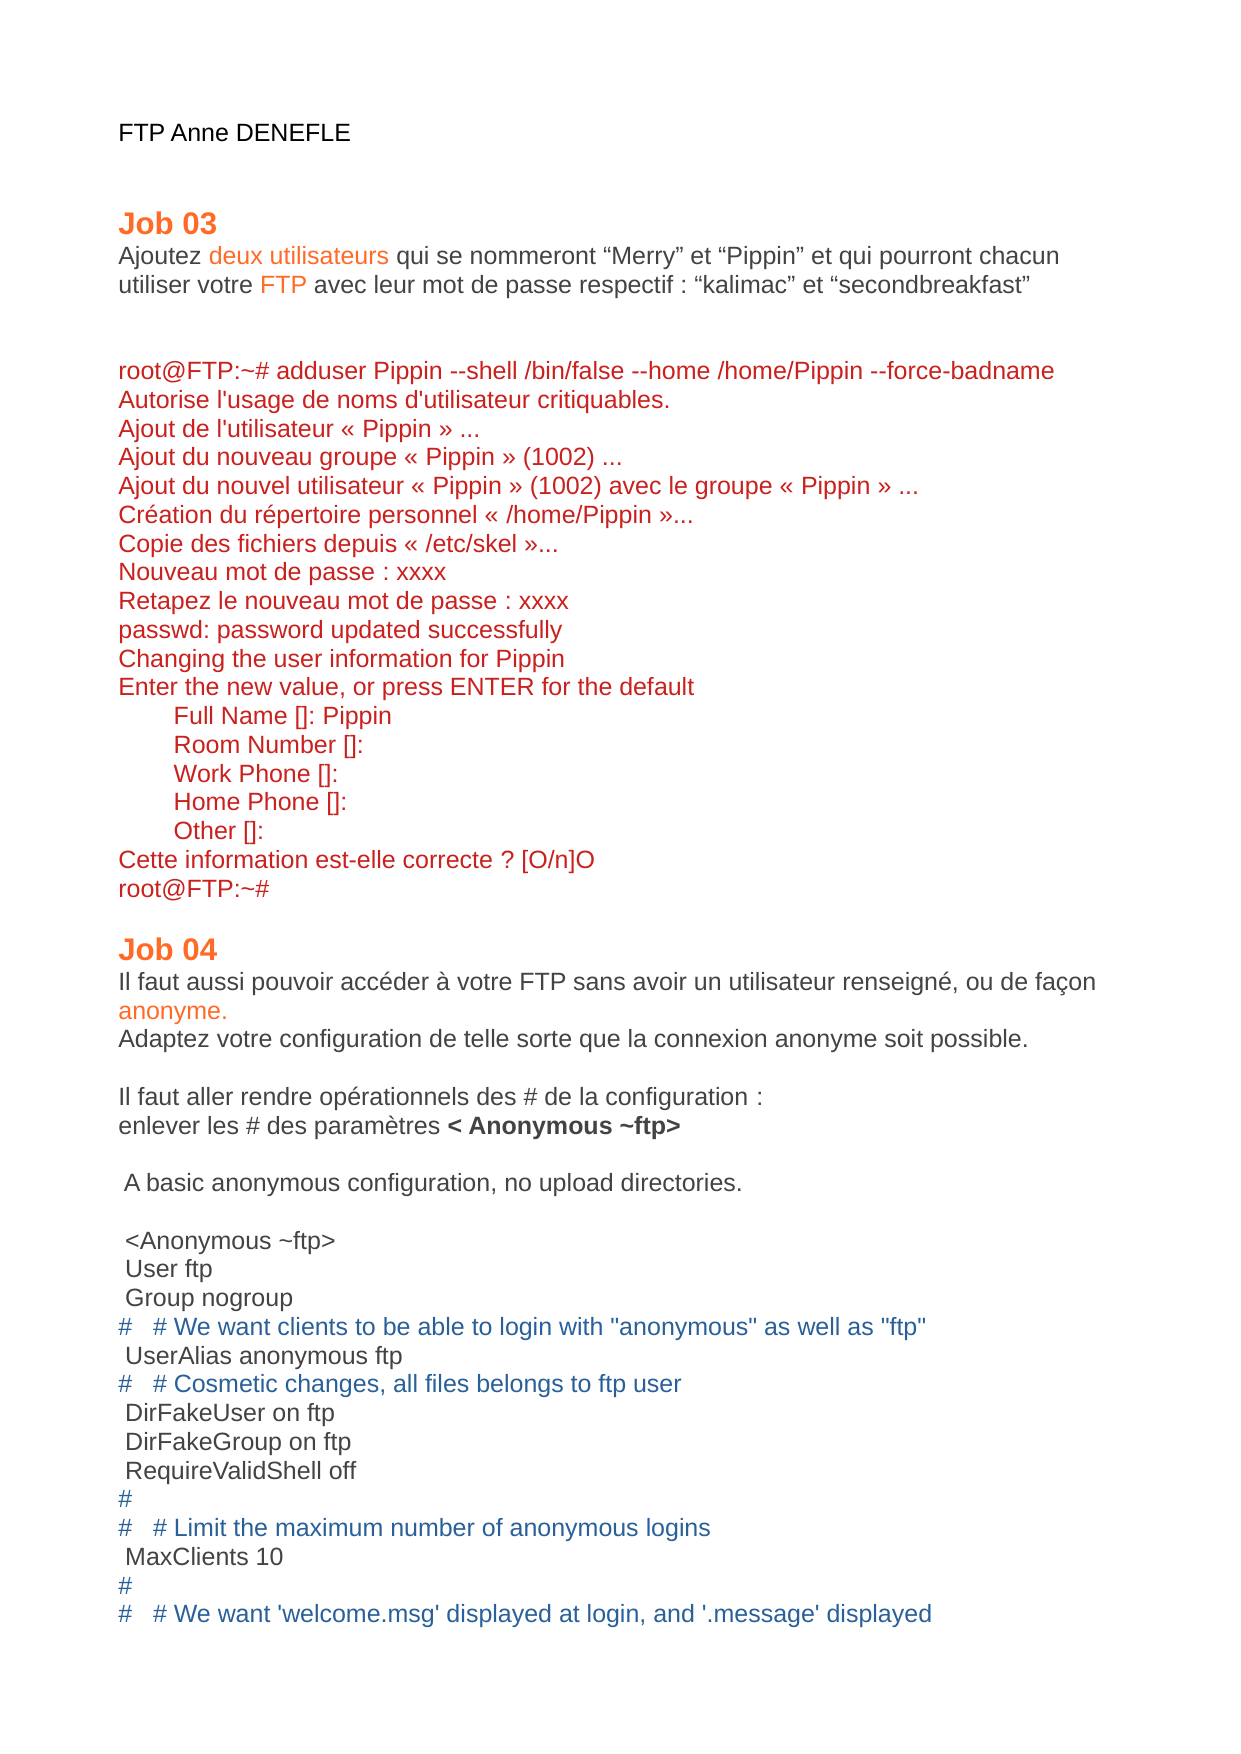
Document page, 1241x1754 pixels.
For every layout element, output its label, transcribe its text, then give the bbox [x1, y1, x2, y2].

text Retapez le nouveau mot de passe : xxxx [118, 586, 1122, 615]
text Job 04 [118, 931, 1122, 967]
text Copie des fichiers depuis « /etc/skel »... [118, 528, 1122, 557]
text Ajout du nouvel utilisateur « Pippin » (1002) avec le groupe « Pippin » ... [118, 471, 1122, 500]
text Adaptez votre configuration de telle sorte que la connexion anonyme soit possible. [118, 1024, 1122, 1053]
text Job 03 [118, 205, 1122, 241]
text # # Limit the maximum number of anonymous logins [118, 1513, 1122, 1542]
text User ftp [118, 1254, 1122, 1283]
text enlever les # des paramètres < Anonymous ~ftp> [118, 1111, 1122, 1139]
text Il faut aussi pouvoir accéder à votre FTP sans avoir un utilisateur renseigné, ou de façon anonyme. [118, 967, 1122, 1024]
text Changing the user information for Pippin [118, 643, 1122, 672]
text passwd: password updated successfully [118, 615, 1122, 643]
text Enter the new value, or press ENTER for the default [118, 672, 1122, 701]
text Full Name []: Pippin [118, 701, 1122, 730]
text Room Number []: [118, 730, 1122, 758]
text RequireValidShell off [118, 1456, 1122, 1484]
text # [118, 1484, 1122, 1513]
text root@FTP:~# adduser Pippin --shell /bin/false --home /home/Pippin --force-badname [118, 356, 1122, 385]
text Work Phone []: [118, 758, 1122, 787]
text Ajout du nouveau groupe « Pippin » (1002) ... [118, 442, 1122, 471]
text Autorise l'usage de noms d'utilisateur critiquables. [118, 385, 1122, 413]
text Ajout de l'utilisateur « Pippin » ... [118, 413, 1122, 442]
text A basic anonymous configuration, no upload directories. [118, 1168, 1122, 1197]
text DirFakeUser on ftp [118, 1398, 1122, 1427]
text DirFakeGroup on ftp [118, 1427, 1122, 1456]
text <Anonymous ~ftp> [118, 1226, 1122, 1254]
text # [118, 1571, 1122, 1599]
text Group nogroup [118, 1283, 1122, 1312]
text UserAlias anonymous ftp [118, 1341, 1122, 1369]
text # # We want 'welcome.msg' displayed at login, and '.message' displayed [118, 1599, 1122, 1628]
text Ajoutez deux utilisateurs qui se nommeront “Merry” et “Pippin” et qui pourront chacun utiliser votre FTP avec leur mot de passe respectif : “kalimac” et “secondbreakfast” [118, 241, 1122, 298]
text Création du répertoire personnel « /home/Pippin »... [118, 500, 1122, 528]
text Cette information est-elle correcte ? [O/n]O [118, 845, 1122, 873]
text Nouveau mot de passe : xxxx [118, 557, 1122, 586]
text Home Phone []: [118, 787, 1122, 816]
text # # We want clients to be able to login with "anonymous" as well as "ftp" [118, 1312, 1122, 1341]
text Il faut aller rendre opérationnels des # de la configuration : [118, 1082, 1122, 1111]
text # # Cosmetic changes, all files belongs to ftp user [118, 1369, 1122, 1398]
text Other []: [118, 816, 1122, 845]
text MaxClients 10 [118, 1542, 1122, 1571]
text root@FTP:~# [118, 873, 1122, 902]
